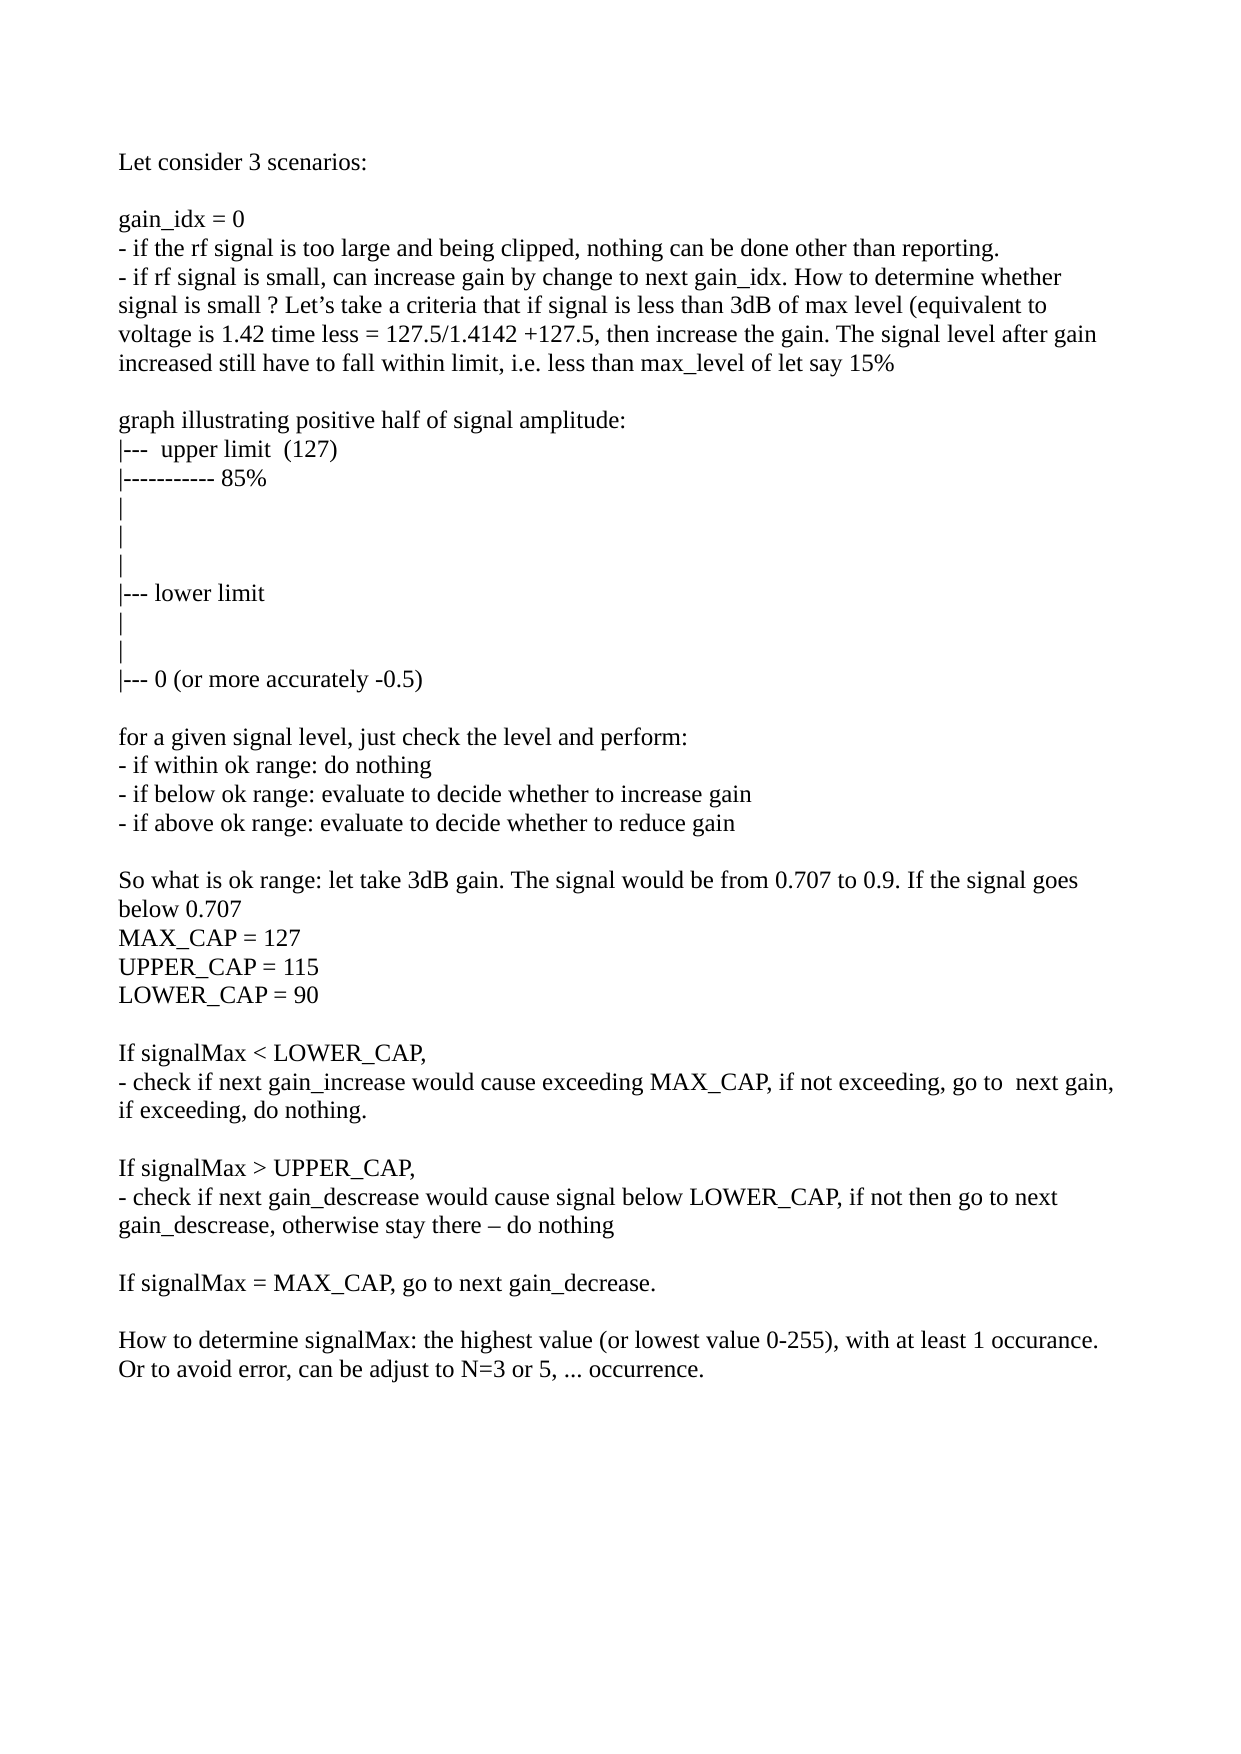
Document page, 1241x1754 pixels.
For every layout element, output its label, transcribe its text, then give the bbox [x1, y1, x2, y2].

text gain_idx = 0 [118, 204, 1122, 233]
text | [118, 549, 1122, 578]
text LOWER_CAP = 90 [118, 981, 1122, 1009]
text Let consider 3 scenarios: [118, 147, 1122, 176]
text graph illustrating positive half of signal amplitude: [118, 406, 1122, 434]
text | [118, 521, 1122, 549]
text - if within ok range: do nothing [118, 751, 1122, 779]
text MAX_CAP = 127 [118, 923, 1122, 952]
text |--- 0 (or more accurately -0.5) [118, 664, 1122, 693]
text If signalMax > UPPER_CAP, [118, 1153, 1122, 1182]
text - if above ok range: evaluate to decide whether to reduce gain [118, 808, 1122, 837]
text - if the rf signal is too large and being clipped, nothing can be done other than reporting. [118, 233, 1122, 262]
text - check if next gain_descrease would cause signal below LOWER_CAP, if not then go to next gain_descrease, otherwise stay there – do nothing [118, 1182, 1122, 1239]
text If signalMax < LOWER_CAP, [118, 1038, 1122, 1067]
text How to determine signalMax: the highest value (or lowest value 0-255), with at least 1 occurance. Or to avoid error, can be adjust to N=3 or 5, ... occurrence. [118, 1326, 1122, 1383]
text | [118, 607, 1122, 636]
text UPPER_CAP = 115 [118, 952, 1122, 981]
text | [118, 492, 1122, 521]
text - if rf signal is small, can increase gain by change to next gain_idx. How to determine whether signal is small ? Let’s take a criteria that if signal is less than 3dB of max level (equivalent to voltage is 1.42 time less = 127.5/1.4142 +127.5, then increase the gain. The signal level after gain increased still have to fall within limit, i.e. less than max_level of let say 15% [118, 262, 1122, 377]
text - check if next gain_increase would cause exceeding MAX_CAP, if not exceeding, go to next gain, if exceeding, do nothing. [118, 1067, 1122, 1124]
text for a given signal level, just check the level and perform: [118, 722, 1122, 751]
text |--- upper limit (127) [118, 434, 1122, 463]
text |--- lower limit [118, 578, 1122, 607]
text So what is ok range: let take 3dB gain. The signal would be from 0.707 to 0.9. If the signal goes below 0.707 [118, 866, 1122, 923]
text - if below ok range: evaluate to decide whether to increase gain [118, 779, 1122, 808]
text |----------- 85% [118, 463, 1122, 492]
text | [118, 636, 1122, 664]
text If signalMax = MAX_CAP, go to next gain_decrease. [118, 1268, 1122, 1297]
